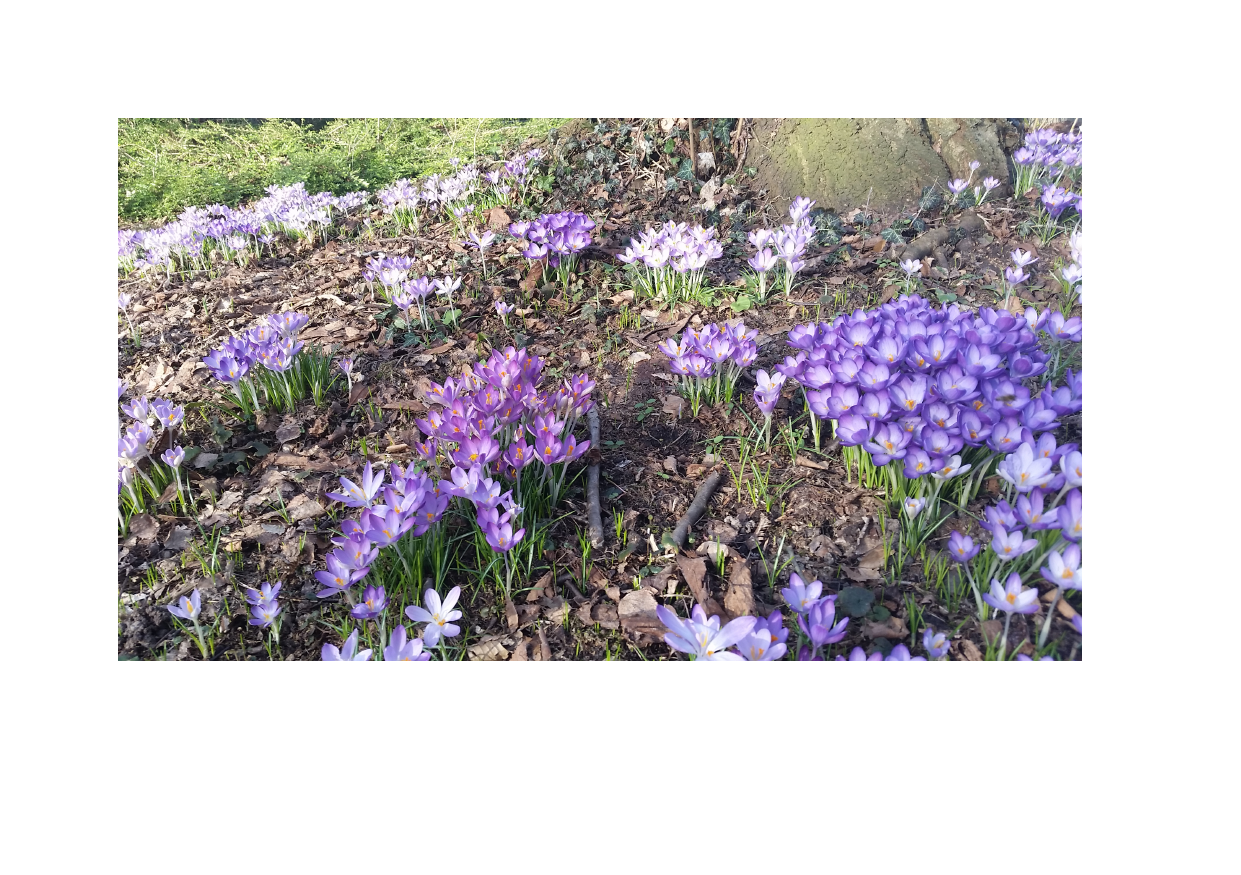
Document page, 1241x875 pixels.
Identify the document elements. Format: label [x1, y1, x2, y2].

picture [118, 118, 1082, 661]
